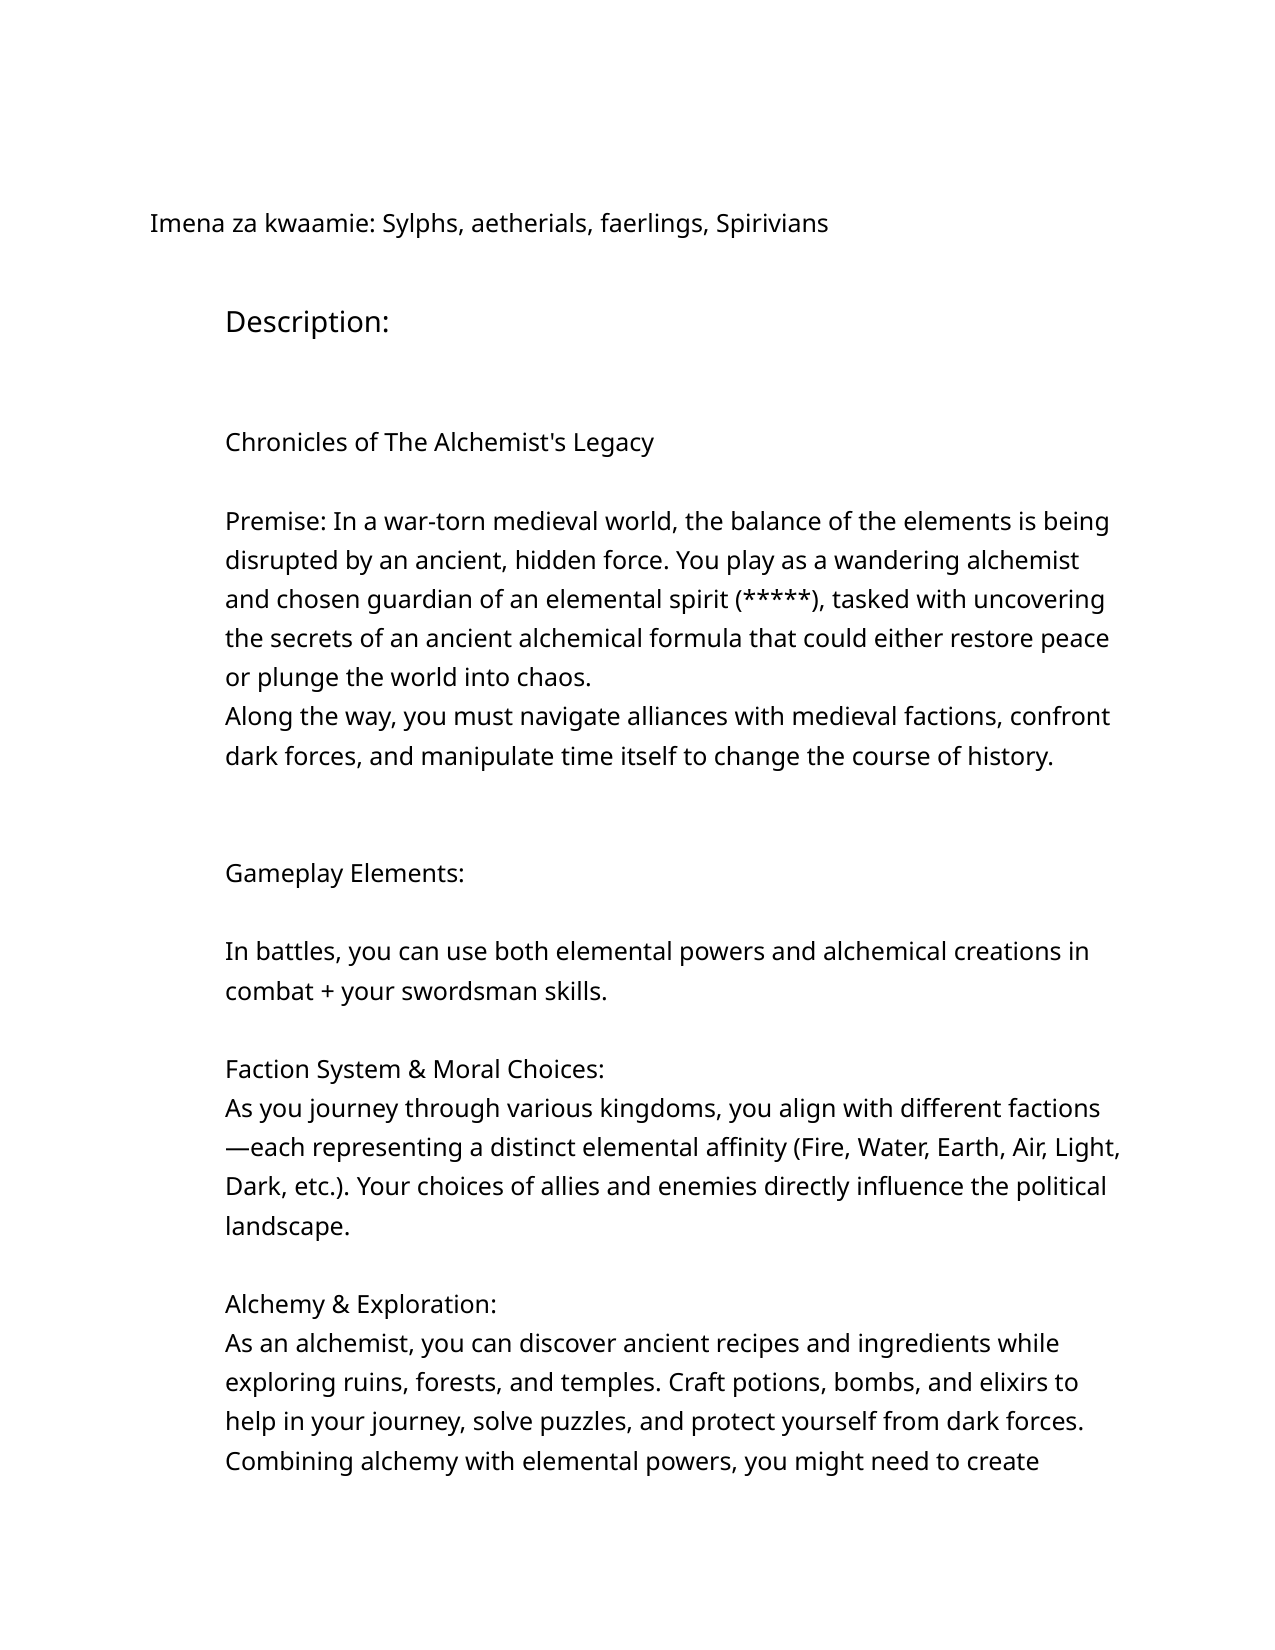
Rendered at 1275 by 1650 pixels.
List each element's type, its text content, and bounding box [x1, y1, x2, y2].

text Imena za kwaamie: Sylphs, aetherials, faerlings, Spirivians [150, 206, 1125, 240]
text Chronicles of The Alchemist's Legacy Premise: In a war-torn medieval world, the balance of the elements is being disrupted by an ancient, hidden force. You play as a wandering alchemist and chosen guardian of an elemental spirit (*****), tasked with uncovering the secrets of an ancient alchemical formula that could either restore peace or plunge the world into chaos. [225, 425, 1125, 694]
text Description: [225, 301, 1125, 341]
text Alchemy & Exploration: As an alchemist, you can discover ancient recipes and ingredients while exploring ruins, forests, and temples. Craft potions, bombs, and elixirs to help in your journey, solve puzzles, and protect yourself from dark forces. Combining alchemy with elemental powers, you might need to create [225, 1247, 1125, 1477]
text Along the way, you must navigate alliances with medieval factions, confront dark forces, and manipulate time itself to change the course of history. Gameplay Elements: In battles, you can use both elemental powers and alchemical creations in combat + your swordsman skills. [225, 699, 1125, 1007]
text Faction System & Moral Choices: As you journey through various kingdoms, you align with different factions—each representing a distinct elemental affinity (Fire, Water, Earth, Air, Light, Dark, etc.). Your choices of allies and enemies directly influence the political landscape. [225, 1012, 1125, 1242]
